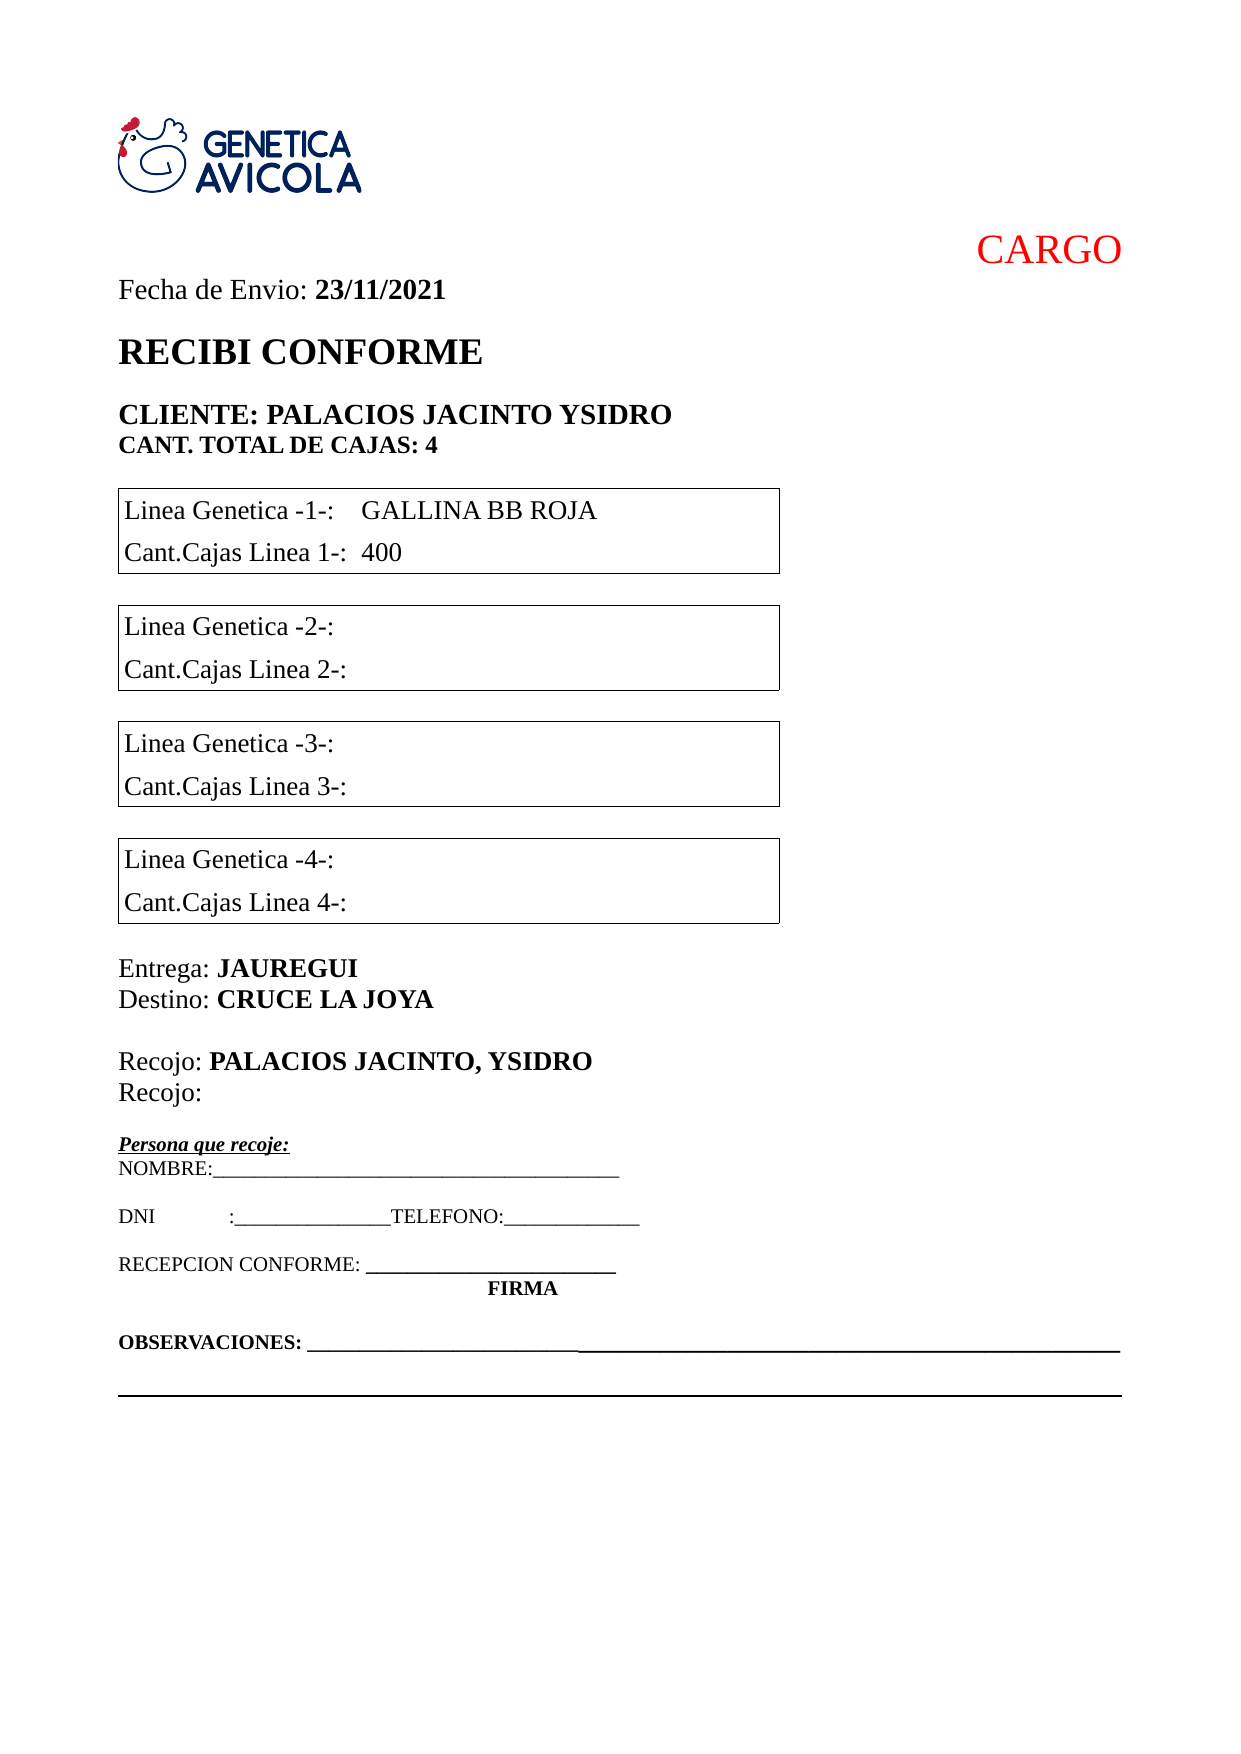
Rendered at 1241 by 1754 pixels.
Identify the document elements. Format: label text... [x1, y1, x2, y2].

text NOMBRE:_______________________________________ [118, 1156, 1122, 1180]
table_cell [356, 880, 779, 923]
table_cell [356, 606, 779, 647]
text Entrega: JAUREGUI [118, 952, 1122, 983]
table_cell Linea Genetica -3-: [119, 722, 356, 764]
table_cell Cant.Cajas Linea 1-: [119, 531, 356, 573]
table_cell [356, 574, 779, 604]
text CANT. TOTAL DE CAJAS: 4 [118, 431, 1122, 459]
text RECIBI CONFORME [118, 330, 1122, 373]
table_cell [356, 764, 779, 806]
table_cell Linea Genetica -4-: [119, 839, 356, 880]
table_cell [118, 807, 356, 838]
table_cell [356, 722, 779, 764]
text Destino: CRUCE LA JOYA [118, 983, 1122, 1014]
table_cell [118, 574, 356, 604]
text CARGO [118, 224, 1122, 272]
text Persona que recoje: [118, 1132, 1122, 1156]
text CLIENTE: PALACIOS JACINTO YSIDRO [118, 397, 1122, 431]
text FIRMA [118, 1276, 1122, 1300]
table_cell Cant.Cajas Linea 4-: [119, 880, 356, 923]
table_cell [356, 839, 779, 880]
text OBSERVACIONES: __________________________________________________________________ [118, 1324, 1122, 1355]
text RECEPCION CONFORME: ________________________ [118, 1252, 1122, 1276]
table_cell Cant.Cajas Linea 2-: [119, 647, 356, 690]
table_cell [356, 807, 779, 838]
text DNI :_______________TELEFONO:_____________ [118, 1204, 1122, 1228]
text Recojo: PALACIOS JACINTO, YSIDRO [118, 1045, 1122, 1076]
table_cell [356, 691, 779, 721]
text Recojo: [118, 1076, 1122, 1108]
table_header Linea Genetica -1-: [119, 489, 356, 531]
picture [117, 117, 362, 193]
table_cell Cant.Cajas Linea 3-: [119, 764, 356, 806]
table_cell Linea Genetica -2-: [119, 606, 356, 647]
table_cell [356, 647, 779, 690]
text Fecha de Envio: 23/11/2021 [118, 272, 1122, 306]
table_cell 400 [356, 531, 779, 573]
table_cell [118, 691, 356, 721]
table_header GALLINA BB ROJA [356, 489, 779, 531]
